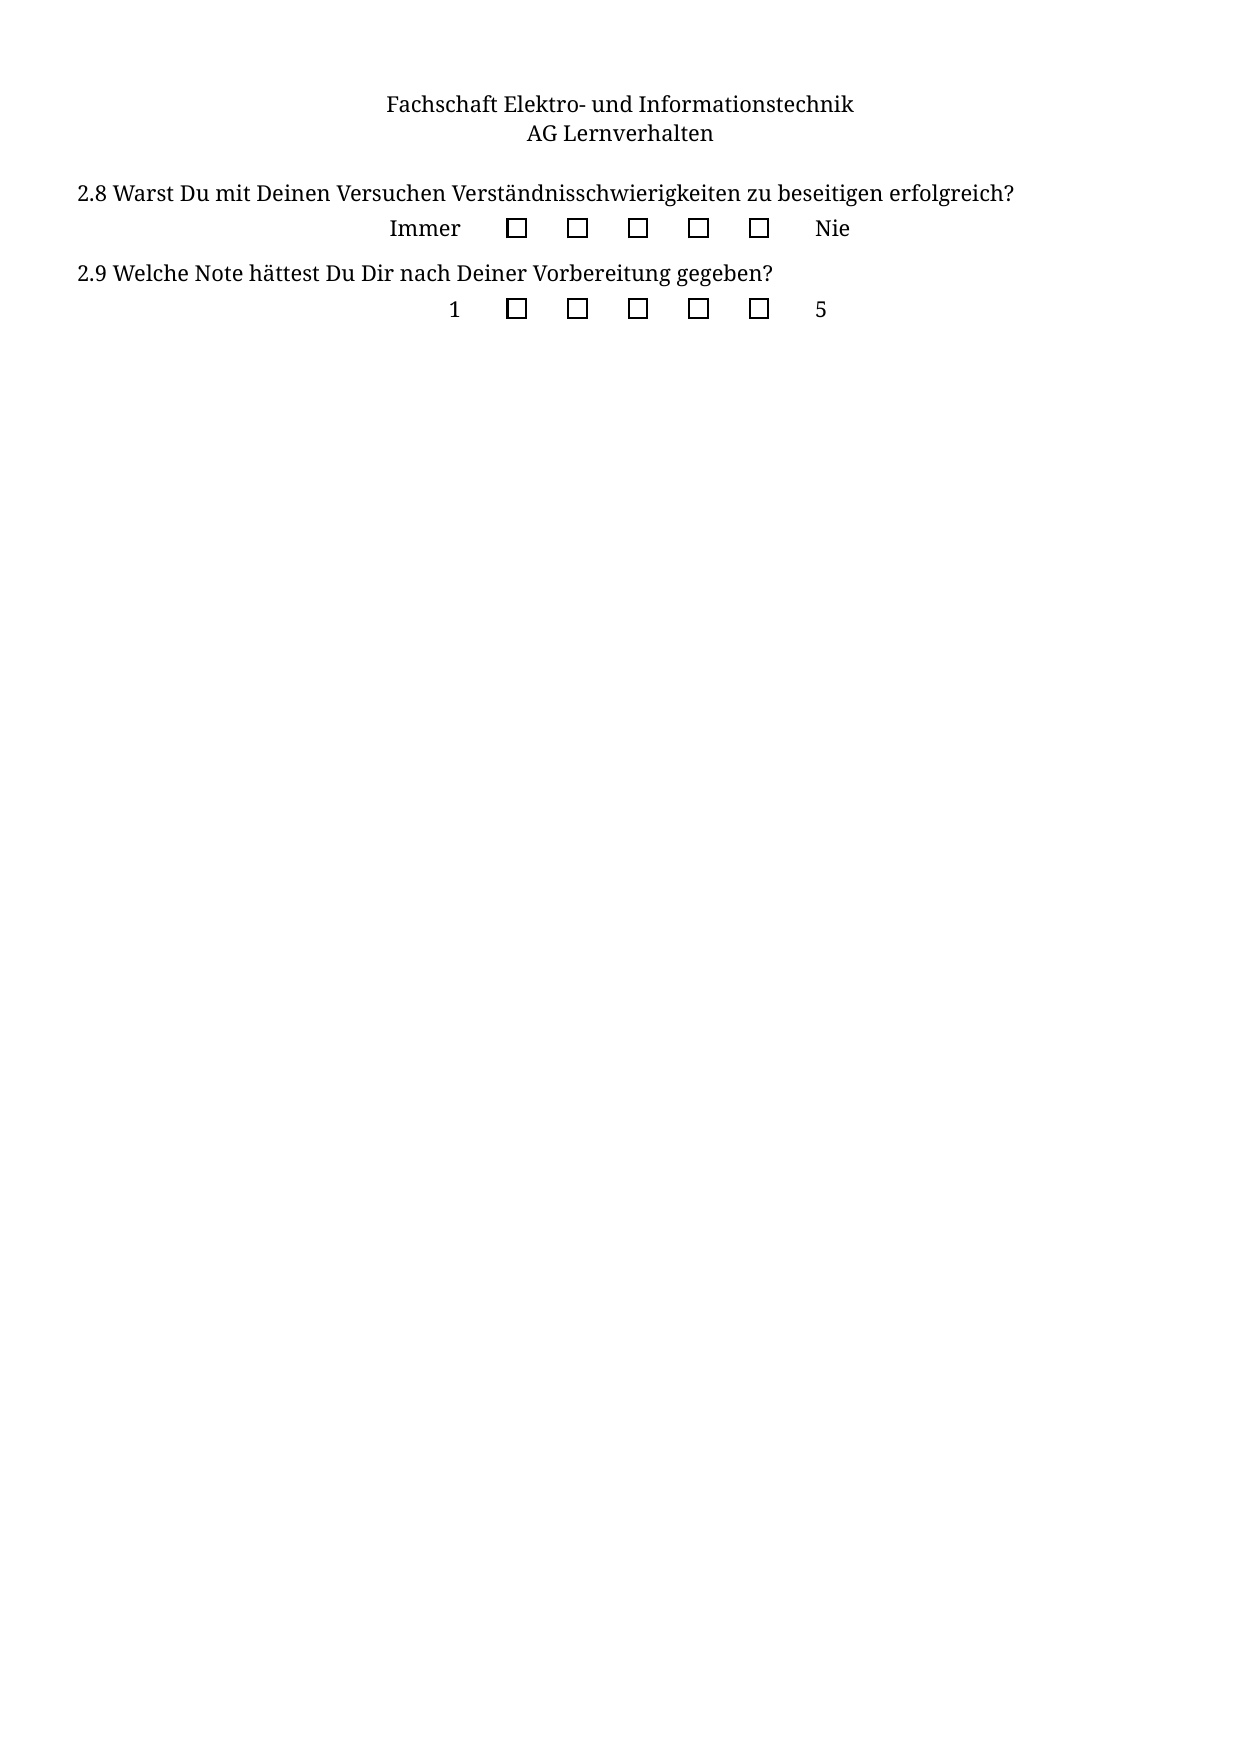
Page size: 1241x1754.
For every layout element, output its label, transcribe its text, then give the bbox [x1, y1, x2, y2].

text 1 5 [136, 294, 1163, 323]
text Immer Nie [136, 213, 1163, 243]
list Welche Note hättest Du Dir nach Deiner Vorbereitung gegeben? [77, 258, 1163, 288]
list Warst Du mit Deinen Versuchen Verständnisschwierigkeiten zu beseitigen erfolgreich? [77, 178, 1163, 207]
